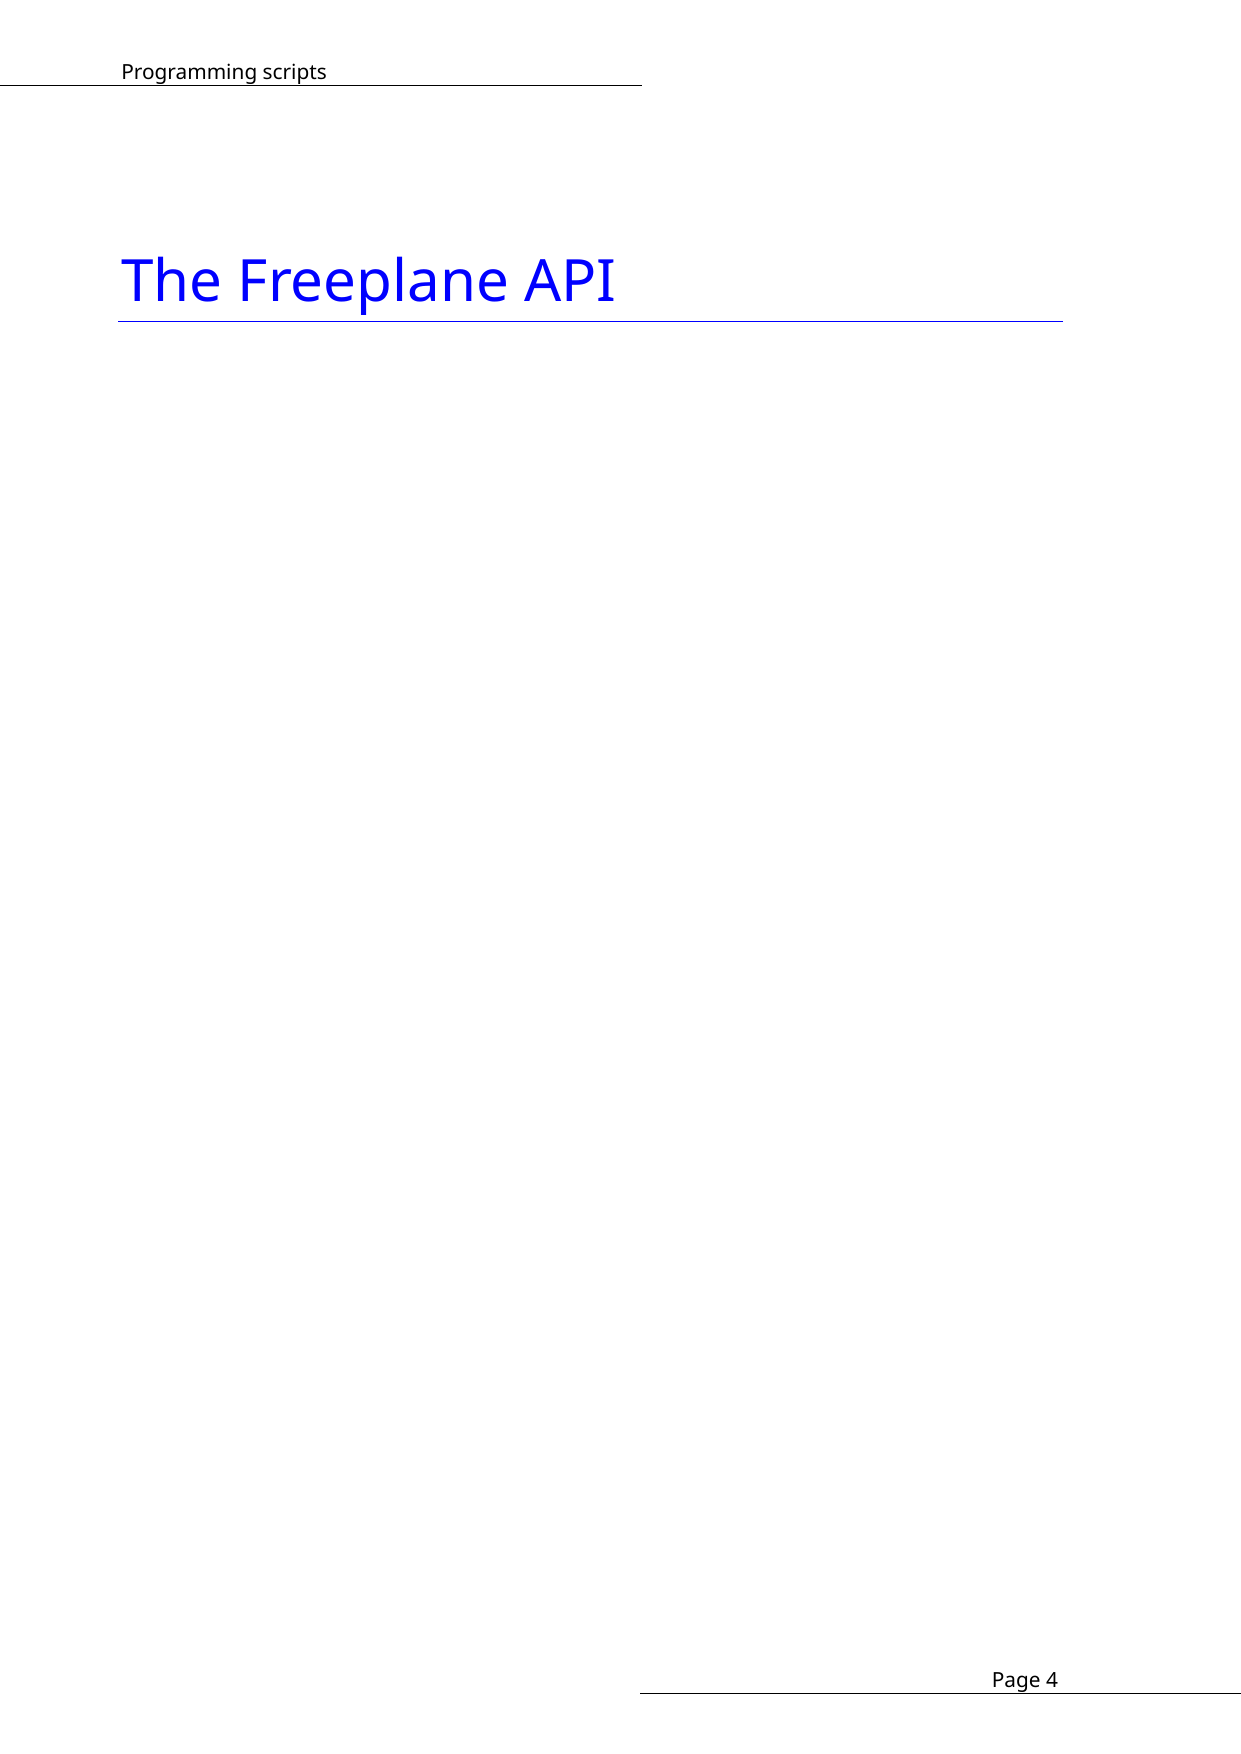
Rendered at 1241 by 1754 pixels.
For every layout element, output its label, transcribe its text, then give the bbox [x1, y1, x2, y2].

subtitle The Freeplane API [118, 236, 1063, 321]
